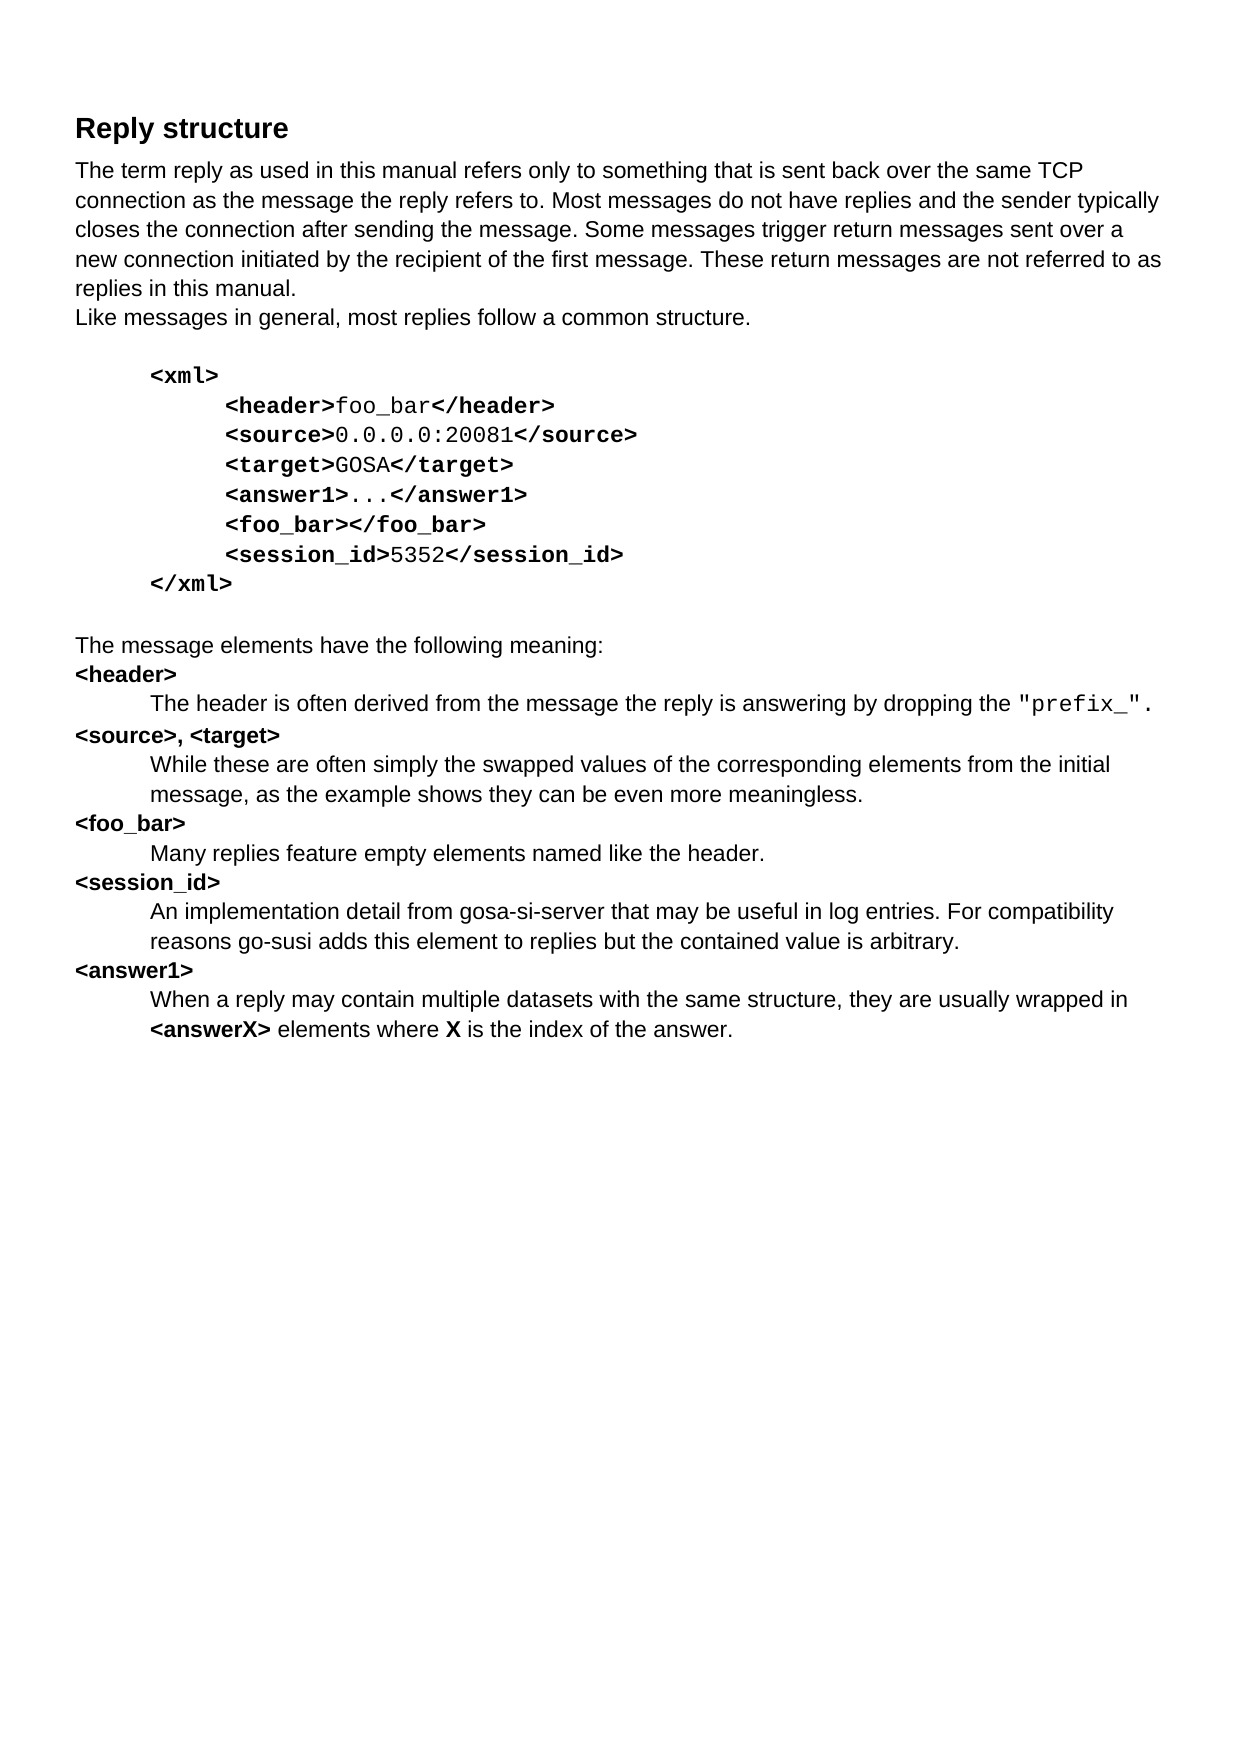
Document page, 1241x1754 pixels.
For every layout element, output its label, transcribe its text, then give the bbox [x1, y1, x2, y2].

subtitle Reply structure [75, 112, 1165, 145]
text <header> [75, 662, 1165, 687]
text <header>foo_bar</header> [225, 394, 1165, 420]
text <target>GOSA</target> [225, 454, 1165, 479]
text The header is often derived from the message the reply is answering by dropping the "prefix_". [150, 691, 1165, 719]
text The message elements have the following meaning: [75, 632, 1165, 658]
text </xml> [150, 573, 1165, 599]
text Like messages in general, most replies follow a common structure. [75, 305, 1165, 331]
text <source>, <target> [75, 723, 1165, 748]
text <foo_bar> [75, 811, 1165, 837]
text The term reply as used in this manual refers only to something that is sent back over the same TCP connection as the message the reply refers to. Most messages do not have replies and the sender typically closes the connection after sending the message. Some messages trigger return messages sent over a new connection initiated by the recipient of the first message. These return messages are not referred to as replies in this manual. [75, 158, 1165, 301]
text An implementation detail from gosa-si-server that may be useful in log entries. For compatibility reasons go-susi adds this element to replies but the contained value is arbitrary. [150, 899, 1165, 954]
text When a reply may contain multiple datasets with the same structure, they are usually wrapped in <answerX> elements where X is the index of the answer. [150, 987, 1165, 1042]
text <source>0.0.0.0:20081</source> [225, 424, 1165, 450]
text <foo_bar></foo_bar> [225, 513, 1165, 539]
text <answer1> [75, 958, 1165, 983]
text While these are often simply the swapped values of the corresponding elements from the initial message, as the example shows they can be even more meaningless. [150, 752, 1165, 807]
text <session_id> [75, 870, 1165, 895]
text <session_id>5352</session_id> [225, 543, 1165, 569]
text <answer1>...</answer1> [225, 483, 1165, 509]
text <xml> [150, 364, 1165, 390]
text Many replies feature empty elements named like the header. [150, 840, 1165, 866]
